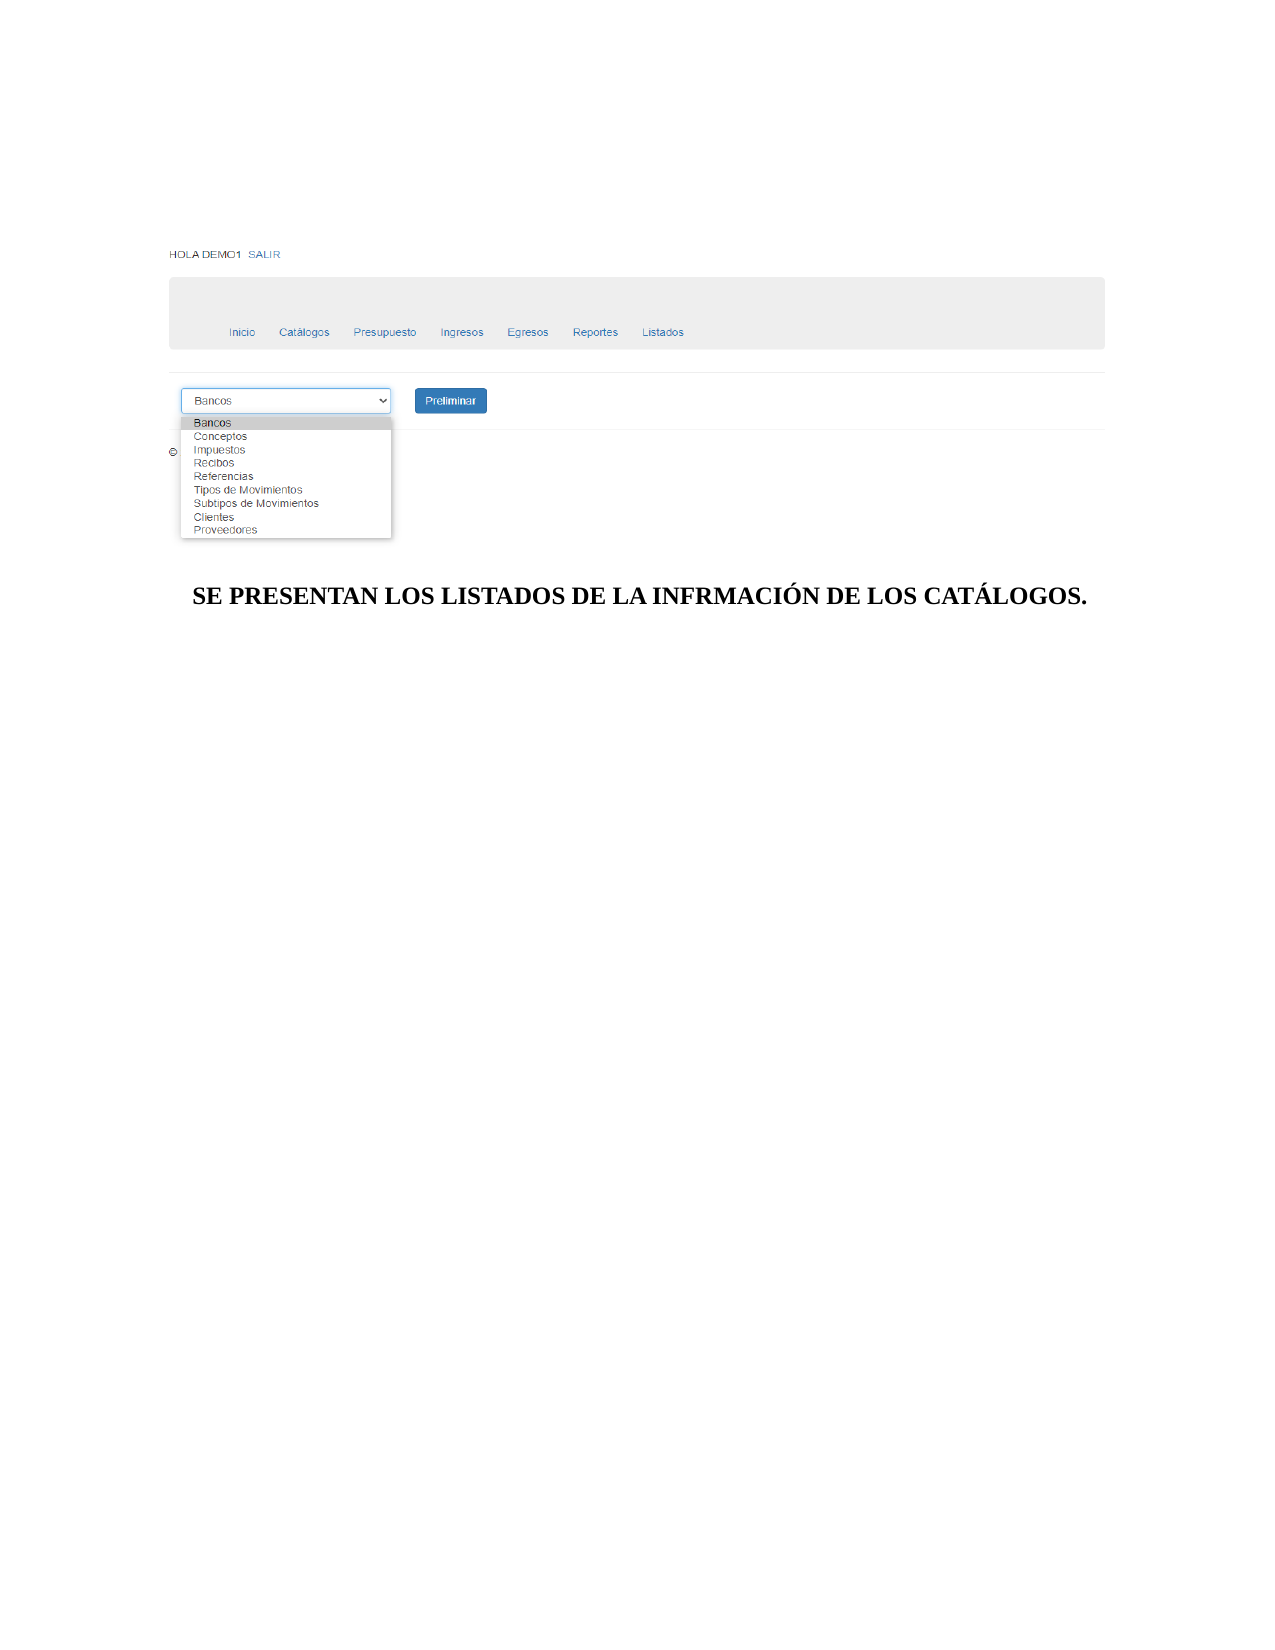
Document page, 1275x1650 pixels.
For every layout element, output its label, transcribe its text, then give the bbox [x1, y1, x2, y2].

picture [142, 233, 1133, 552]
text SE PRESENTAN LOS LISTADOS DE LA INFRMACIÓN DE LOS CATÁLOGOS. [118, 581, 1157, 609]
